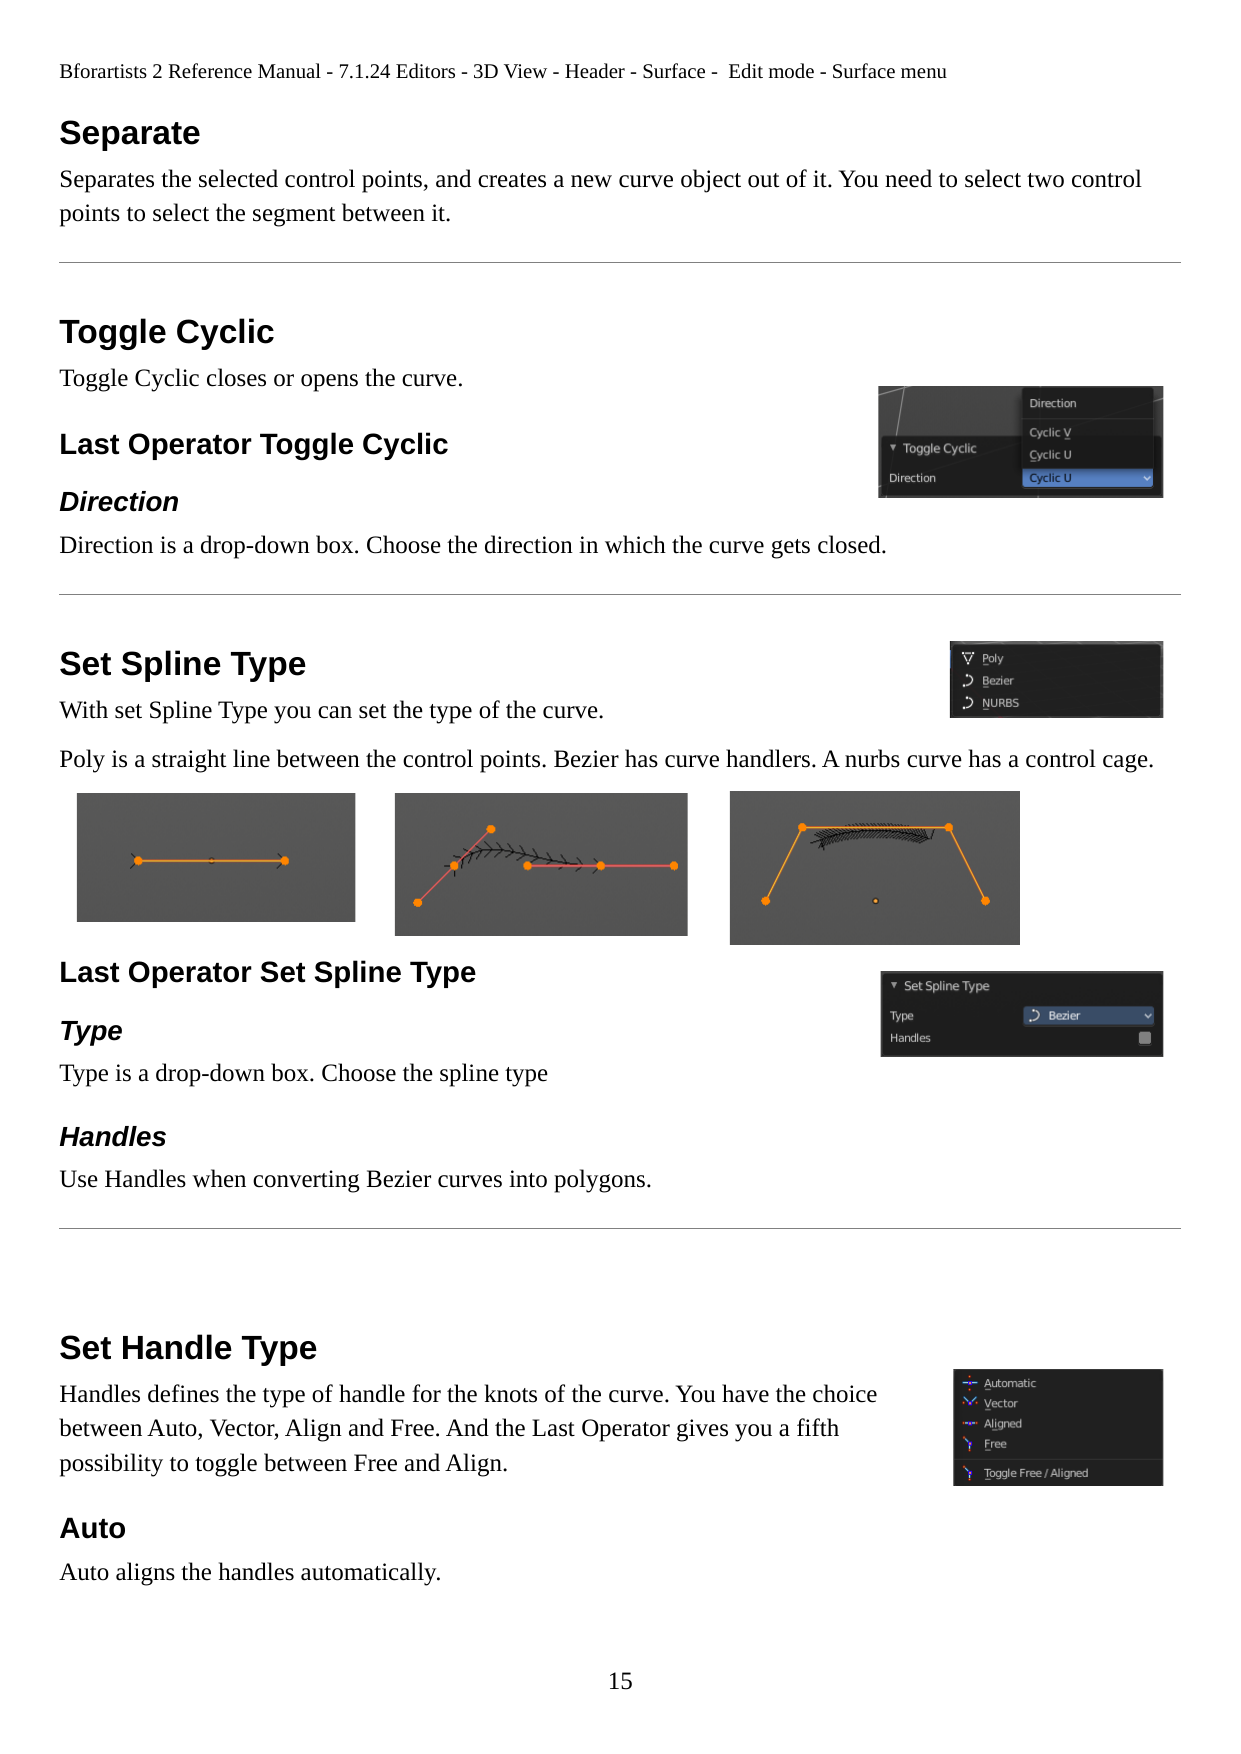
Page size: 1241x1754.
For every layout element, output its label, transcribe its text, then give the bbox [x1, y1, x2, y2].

subtitle Direction [59, 486, 1181, 518]
text Auto aligns the handles automatically. [59, 1557, 1181, 1586]
text Handles defines the type of handle for the knots of the curve. You have the choice between Auto, Vector, Align and Free. And the Last Operator gives you a fifth possibility to toggle between Free and Align. [59, 1379, 953, 1476]
subtitle Set Spline Type [59, 644, 949, 683]
subtitle Toggle Cyclic [59, 312, 1181, 351]
subtitle [1164, 1014, 1181, 1046]
text Toggle Cyclic closes or opens the curve. [59, 363, 1181, 392]
subtitle [1164, 644, 1181, 683]
text Separates the selected control points, and creates a new curve object out of it. You need to select two control points to select the segment between it. [59, 164, 1181, 227]
subtitle Last Operator Toggle Cyclic [59, 427, 878, 461]
subtitle [1164, 427, 1181, 461]
picture [949, 641, 1164, 718]
subtitle Set Handle Type [59, 1327, 1181, 1366]
picture [953, 1369, 1164, 1486]
text With set Spline Type you can set the type of the curve. [59, 695, 1181, 724]
picture [880, 971, 1164, 1057]
subtitle Handles [59, 1120, 1181, 1152]
subtitle Last Operator Set Spline Type [59, 955, 1181, 989]
subtitle Auto [59, 1511, 1181, 1545]
text Direction is a drop-down box. Choose the direction in which the curve gets closed. [59, 530, 1181, 559]
picture [76, 793, 356, 922]
subtitle Separate [59, 113, 1181, 151]
picture [729, 791, 1020, 945]
text Poly is a straight line between the control points. Bezier has curve handlers. A nurbs curve has a control cage. [59, 744, 1181, 773]
picture [878, 386, 1164, 498]
text Type is a drop-down box. Choose the spline type [59, 1058, 1181, 1087]
text Use Handles when converting Bezier curves into polygons. [59, 1164, 1181, 1193]
subtitle Type [59, 1014, 880, 1046]
picture [394, 793, 688, 936]
